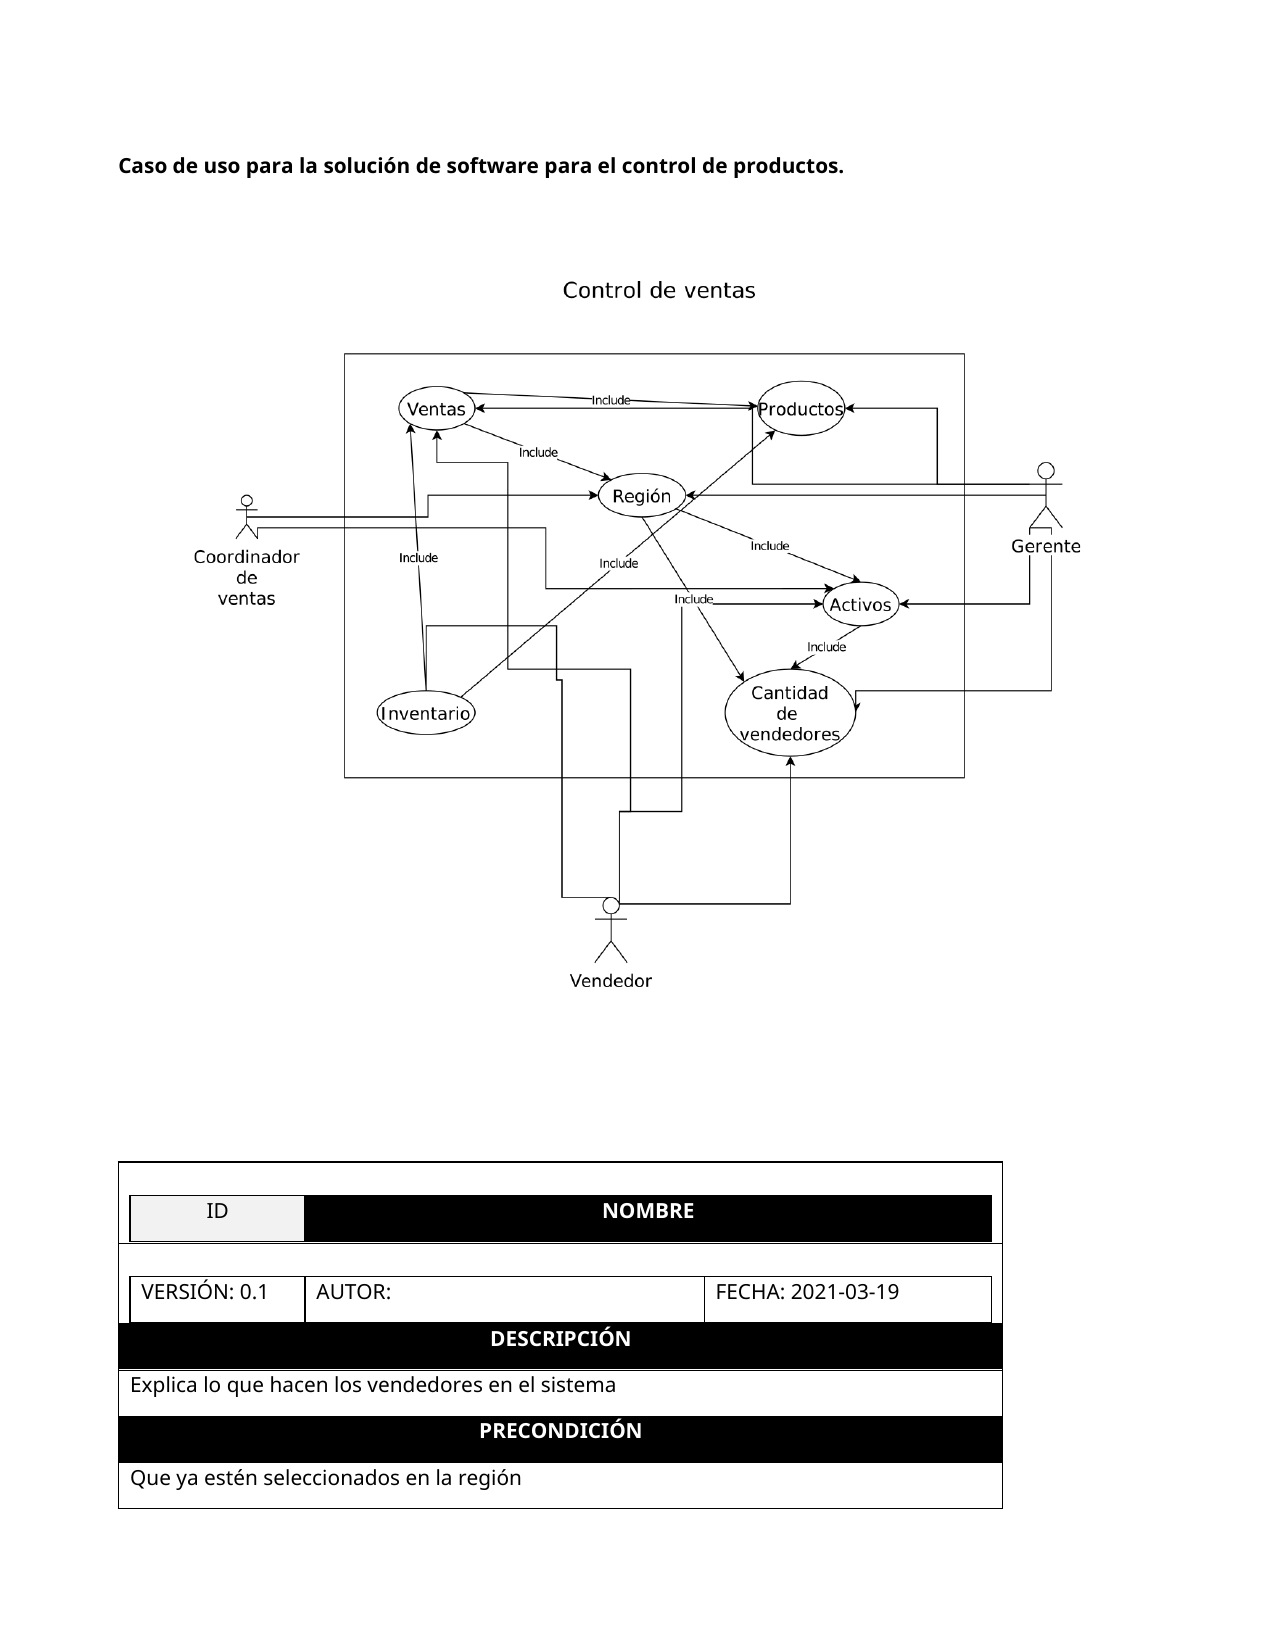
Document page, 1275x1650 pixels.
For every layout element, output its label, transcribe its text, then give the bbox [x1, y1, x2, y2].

table_header AUTOR: [306, 1277, 704, 1322]
table_cell DESCRIPCIÓN [119, 1324, 1002, 1369]
table_header ID [131, 1196, 304, 1241]
table_cell [119, 1244, 1002, 1323]
table_header VERSIÓN: 0.1 [131, 1277, 304, 1322]
table_cell Explica lo que hacen los vendedores en el sistema [119, 1371, 1002, 1416]
table_cell PRECONDICIÓN [119, 1417, 1002, 1462]
text Caso de uso para la solución de software para el control de productos. [118, 151, 1157, 179]
table_header NOMBRE [306, 1196, 991, 1241]
table_header [119, 1163, 1002, 1242]
picture [194, 281, 1081, 987]
table_header FECHA: 2021-03-19 [705, 1277, 991, 1322]
table_cell Que ya estén seleccionados en la región [119, 1463, 1002, 1508]
